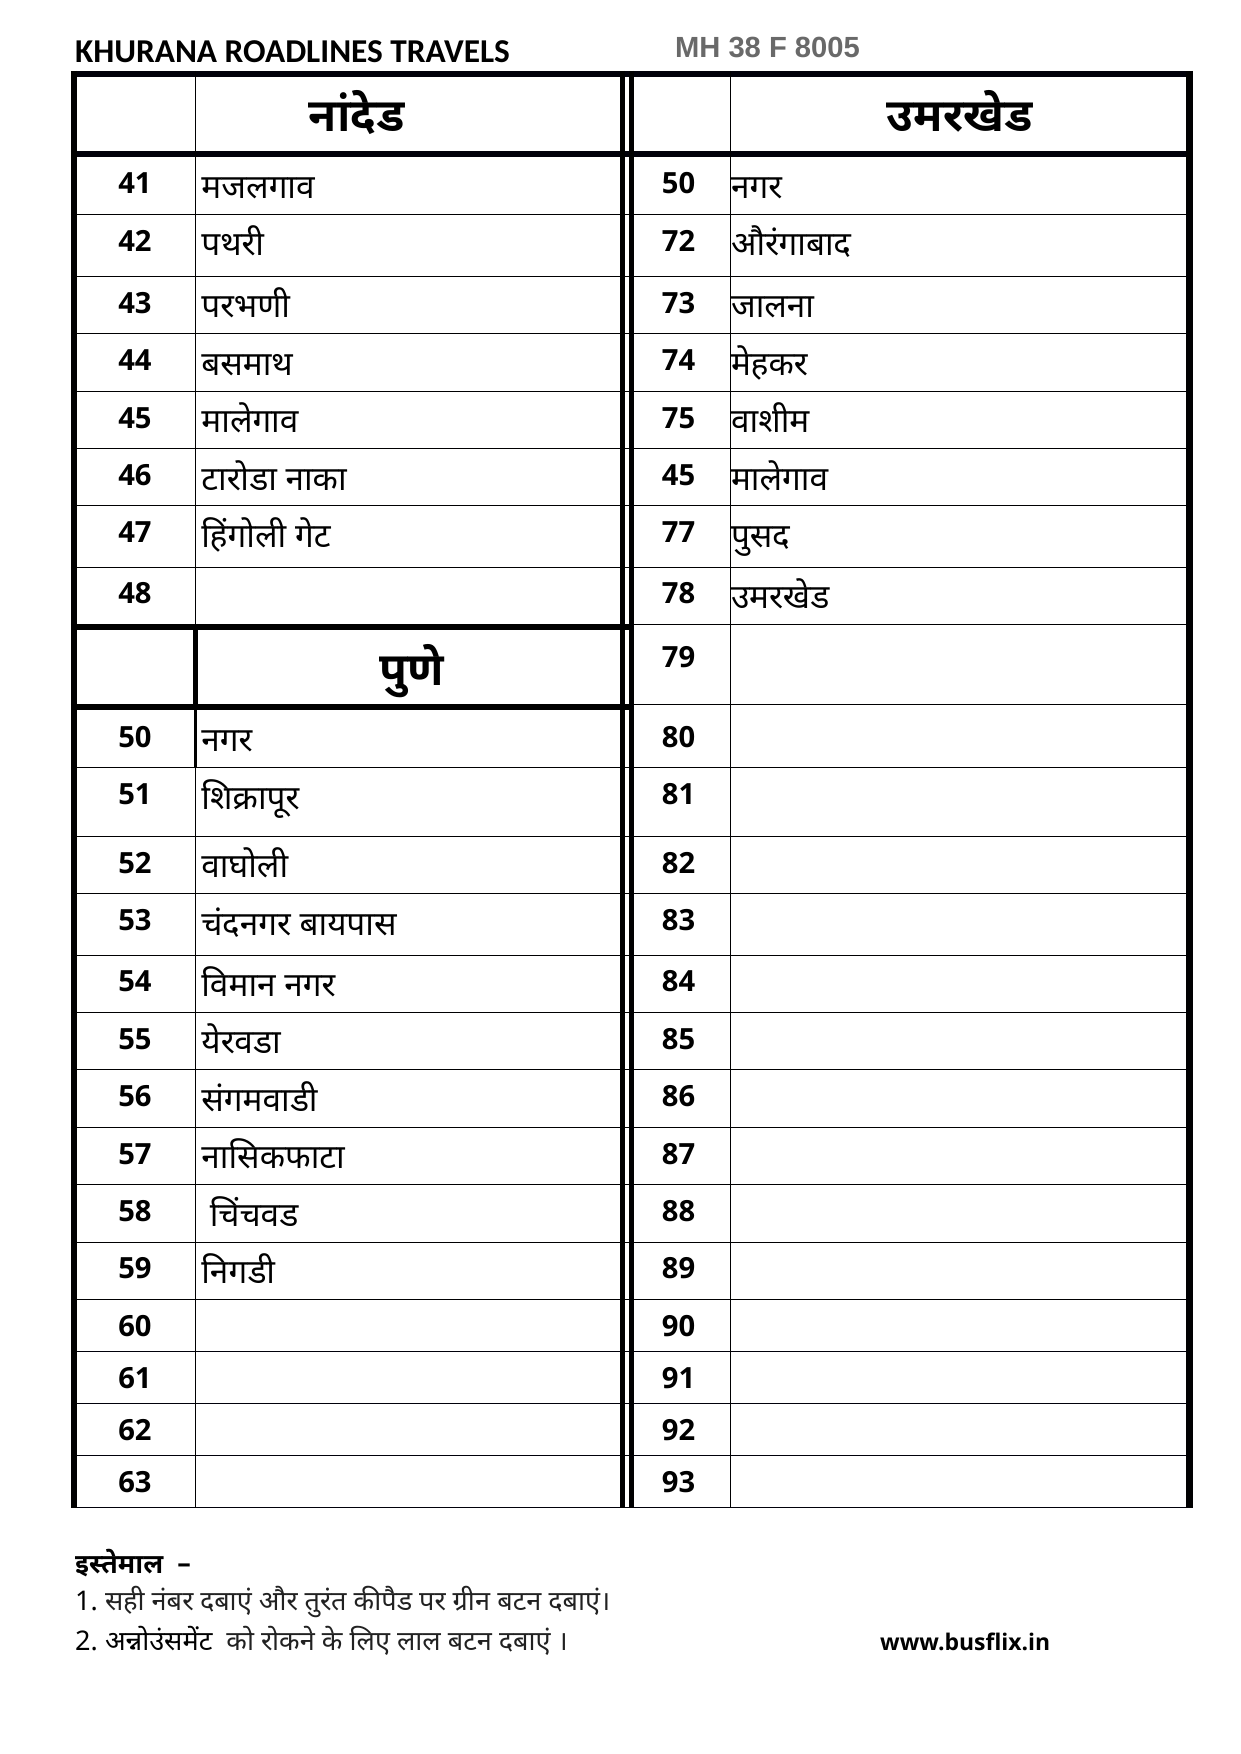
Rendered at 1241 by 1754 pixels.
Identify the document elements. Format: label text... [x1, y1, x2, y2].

table_header [77, 77, 195, 151]
table_cell 87 [634, 1128, 730, 1184]
table_cell 41 [77, 157, 195, 214]
table_cell चिंचवड [196, 1185, 620, 1241]
table_cell 42 [77, 215, 195, 276]
table_cell पुणे [198, 630, 620, 704]
table_cell निगडी [196, 1243, 620, 1299]
table_cell [196, 1300, 620, 1351]
table_cell [196, 1404, 620, 1455]
table_cell 80 [634, 705, 730, 767]
table_cell 83 [634, 894, 730, 954]
table_cell [731, 1243, 1186, 1299]
table_cell संगमवाडी [196, 1070, 620, 1127]
table_cell [196, 568, 620, 624]
table_cell 61 [77, 1352, 195, 1403]
table_cell उमरखेड [731, 568, 1186, 624]
table_cell [196, 1352, 620, 1403]
table_header नांदेड [196, 77, 620, 151]
table_cell 57 [77, 1128, 195, 1184]
text 1. सही नंबर दबाएं और तुरंत कीपैड पर ग्रीन बटन दबाएं। [75, 1582, 1165, 1622]
table_cell परभणी [196, 277, 620, 333]
table_cell मालेगाव [731, 449, 1186, 505]
table_cell मालेगाव [196, 392, 620, 448]
table_cell [731, 1404, 1186, 1455]
table_cell [731, 1456, 1186, 1507]
table_cell 48 [77, 568, 195, 624]
table_cell 46 [77, 449, 195, 505]
table_cell 63 [77, 1456, 195, 1507]
table_cell 44 [77, 334, 195, 391]
table_cell 73 [634, 277, 730, 333]
table_cell 86 [634, 1070, 730, 1127]
table_cell 55 [77, 1013, 195, 1069]
table_cell [731, 1352, 1186, 1403]
table_cell 62 [77, 1404, 195, 1455]
table_cell 52 [77, 837, 195, 893]
table_cell 75 [634, 392, 730, 448]
table_cell नगर [731, 157, 1186, 214]
table_cell पुसद [731, 506, 1186, 567]
text 2. अन्नोउंसमेंट को रोकने के लिए लाल बटन दबाएं । www.busflix.in [75, 1622, 1165, 1662]
table_cell [731, 1013, 1186, 1069]
table_cell 50 [634, 157, 730, 214]
table_cell [731, 625, 1186, 704]
table_cell पथरी [196, 215, 620, 276]
table_cell 58 [77, 1185, 195, 1241]
table_cell 85 [634, 1013, 730, 1069]
table_cell [731, 837, 1186, 893]
table_cell मजलगाव [196, 157, 620, 214]
table_cell [731, 1128, 1186, 1184]
table_cell [731, 1300, 1186, 1351]
table_cell वाशीम [731, 392, 1186, 448]
table_cell [731, 956, 1186, 1012]
table_cell 51 [77, 768, 195, 836]
table_cell [77, 630, 193, 704]
table_cell [196, 1456, 620, 1507]
table_cell येरवडा [196, 1013, 620, 1069]
table_cell चंदनगर बायपास [196, 894, 620, 954]
table_cell 43 [77, 277, 195, 333]
table_cell 81 [634, 768, 730, 836]
table_cell नगर [197, 710, 620, 767]
table_cell 82 [634, 837, 730, 893]
table_header [634, 77, 730, 151]
table_cell हिंगोली गेट [196, 506, 620, 567]
table_cell 74 [634, 334, 730, 391]
table_cell 79 [634, 625, 730, 704]
table_cell नासिकफाटा [196, 1128, 620, 1184]
table_cell 59 [77, 1243, 195, 1299]
table_cell 56 [77, 1070, 195, 1127]
table_cell [731, 894, 1186, 954]
table_cell 53 [77, 894, 195, 954]
table_cell विमान नगर [196, 956, 620, 1012]
table_cell 72 [634, 215, 730, 276]
table_cell 89 [634, 1243, 730, 1299]
table_cell [731, 768, 1186, 836]
table_cell शिक्रापूर [196, 768, 620, 836]
table_cell औरंगाबाद [731, 215, 1186, 276]
text इस्तेमाल – [75, 1545, 1165, 1582]
table_cell 92 [634, 1404, 730, 1455]
table_cell 60 [77, 1300, 195, 1351]
table_cell 45 [634, 449, 730, 505]
table_cell 78 [634, 568, 730, 624]
table_cell जालना [731, 277, 1186, 333]
table_cell वाघोली [196, 837, 620, 893]
table_cell 93 [634, 1456, 730, 1507]
table_cell 45 [77, 392, 195, 448]
table_cell [731, 1070, 1186, 1127]
table_cell 50 [77, 710, 194, 767]
table_cell 77 [634, 506, 730, 567]
table_cell 90 [634, 1300, 730, 1351]
table_cell बसमाथ [196, 334, 620, 391]
table_cell 54 [77, 956, 195, 1012]
table_cell 84 [634, 956, 730, 1012]
table_cell टारोडा नाका [196, 449, 620, 505]
table_cell 47 [77, 506, 195, 567]
table_cell [731, 1185, 1186, 1241]
table_cell 91 [634, 1352, 730, 1403]
table_cell [731, 705, 1186, 767]
table_header उमरखेड [731, 77, 1186, 151]
table_cell मेहकर [731, 334, 1186, 391]
table_cell 88 [634, 1185, 730, 1241]
